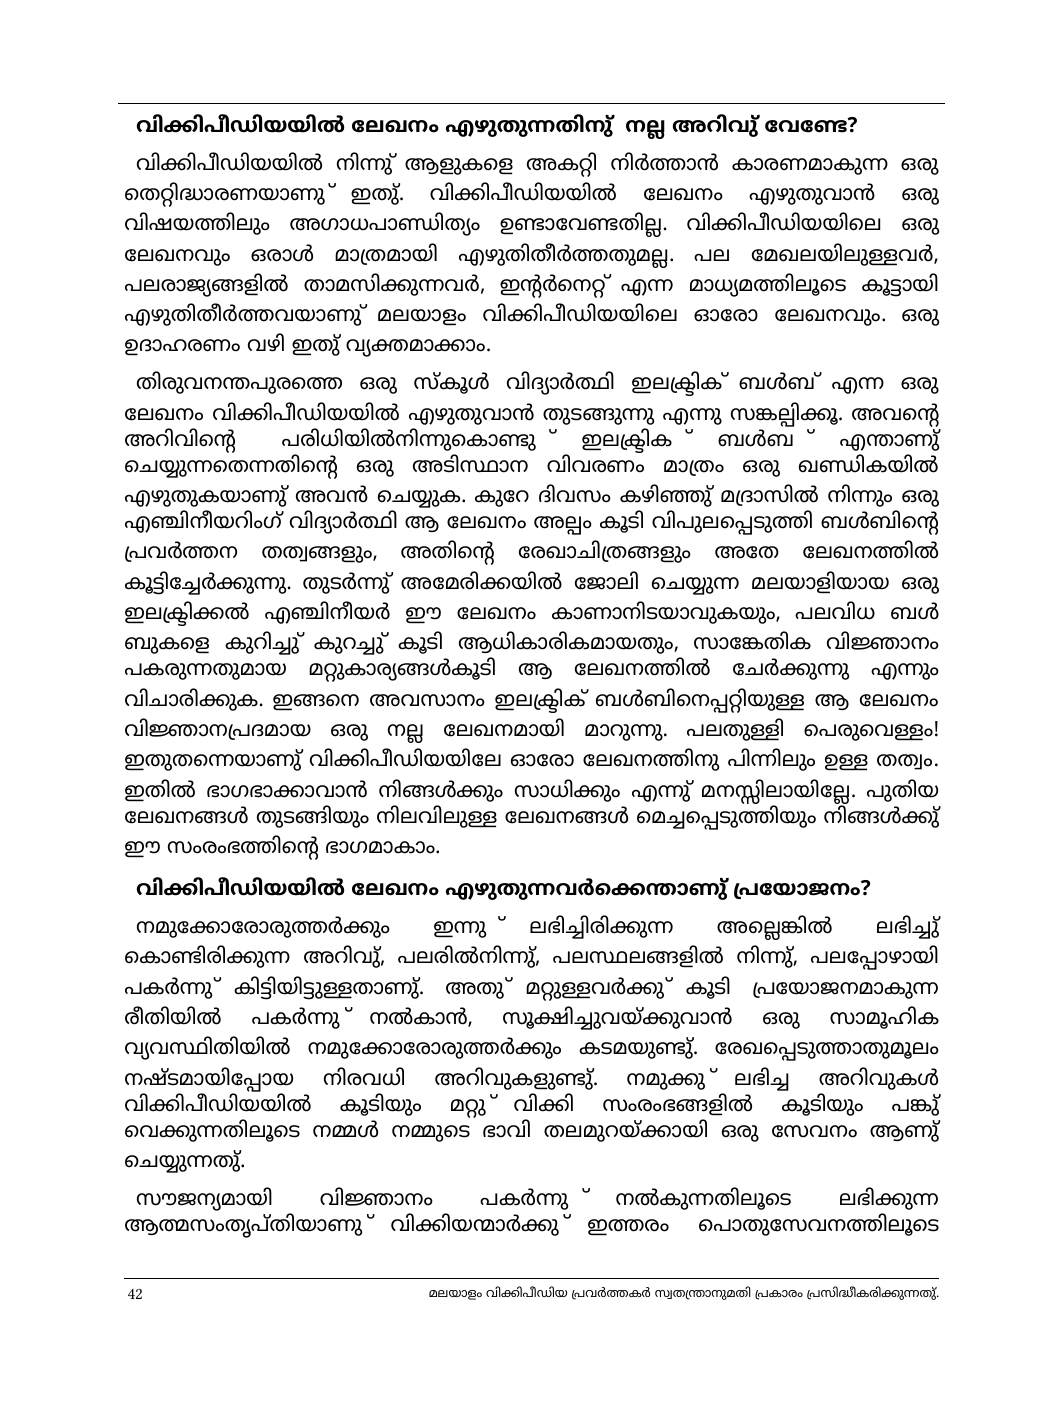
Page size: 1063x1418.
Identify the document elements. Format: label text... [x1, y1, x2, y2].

subtitle വിക്കിപീഡിയയില്‍ ലേഖനം എഴുതുന്നതിനു് നല്ല അറിവു് വേണ്ടേ? [124, 110, 939, 140]
text തിരുവനന്തപുരത്തെ ഒരു സ്കൂള്‍ വിദ്യാര്‍ത്ഥി ഇലക്ട്രിക് ബള്‍ബ് എന്ന ഒരു ലേഖനം വിക്കിപീഡിയയില്‍ എഴുതുവാന്‍ തുടങ്ങുന്നു എന്നു സങ്കല്പിക്കൂ. അവന്റെ അറിവിന്റെ പരിധിയില്‍നിന്നുകൊണ്ടു് ഇലക്ട്രിക് ബള്‍ബ് എന്താണു് ചെയ്യുന്നതെന്നതിന്റെ ഒരു അടിസ്ഥാന വിവരണം മാത്രം ഒരു ഖണ്ഡികയില്‍ എഴുതുകയാണു് അവന്‍ ചെയ്യുക. കുറേ ദിവസം കഴിഞ്ഞു് മദ്രാസില്‍ നിന്നും ഒരു എഞ്ചിനീയറിംഗ് വിദ്യാര്‍ത്ഥി ആ ലേഖനം അല്പം കൂടി വിപുലപ്പെടുത്തി ബള്‍ബിന്റെ പ്രവര്‍ത്തന തത്വങ്ങളും, അതിന്റെ രേഖാചിത്രങ്ങളും അതേ ലേഖനത്തില്‍ കൂട്ടിച്ചേര്‍ക്കുന്നു. തുടര്‍ന്നു് അമേരിക്കയില്‍ ജോലി ചെയ്യുന്ന മലയാളിയായ ഒരു ഇലക്ട്രിക്കല്‍ എഞ്ചിനീയര്‍ ഈ ലേഖനം കാണാനിടയാവുകയും, പലവിധ ബള്‍ബുകളെ കുറിച്ചു് കുറച്ചു് കൂടി ആധികാരികമായതും, സാങ്കേതിക വിജ്ഞാനം പകരുന്നതുമായ മറ്റുകാര്യങ്ങള്‍കൂടി ആ ലേഖനത്തില്‍ ചേര്‍ക്കുന്നു എന്നും വിചാരിക്കുക. ഇങ്ങനെ അവസാനം ഇലക്ട്രിക് ബള്‍ബിനെപ്പറ്റിയുള്ള ആ ലേഖനം വിജ്ഞാനപ്രദമായ ഒരു നല്ല ലേഖനമായി മാറുന്നു. പലതുള്ളി പെരുവെള്ളം! ഇതുതന്നെയാണു് വിക്കിപീഡിയയിലേ ഓരോ ലേഖനത്തിനു പിന്നിലും ഉള്ള തത്വം. ഇതില്‍ ഭാഗഭാക്കാവാന്‍ നിങ്ങള്‍ക്കും സാധിക്കും എന്നു് മനസ്സിലായില്ലേ. പുതിയ ലേഖനങ്ങള്‍ തുടങ്ങിയും നിലവിലുള്ള ലേഖനങ്ങള്‍ മെച്ചപ്പെടുത്തിയും നിങ്ങള്‍ക്കു് ഈ സംരംഭത്തിന്റെ ഭാഗമാകാം. [124, 372, 939, 861]
subtitle വിക്കിപീഡിയയില്‍ ലേഖനം എഴുതുന്നവര്‍ക്കെന്താണു് പ്രയോജനം? [124, 873, 939, 904]
text സൗജന്യമായി വിജ്ഞാനം പകര്‍ന്നു് നല്‍കുന്നതിലൂടെ ലഭിക്കുന്ന ആത്മസംതൃപ്തിയാണു് വിക്കിയന്മാര്‍ക്കു് ഇത്തരം പൊതുസേവനത്തിലൂടെ [124, 1187, 939, 1239]
text വിക്കിപീഡിയയില്‍ നിന്നു് ആളുകളെ അകറ്റി നിര്‍ത്താന്‍ കാരണമാകുന്ന ഒരു തെറ്റിദ്ധാരണയാണു് ഇതു്. വിക്കിപീഡിയയില്‍ ലേഖനം എഴുതുവാന്‍ ഒരു വിഷയത്തിലും അഗാധപാണ്ഡിത്യം ഉണ്ടാവേണ്ടതില്ല. വിക്കിപീഡിയയിലെ ഒരു ലേഖനവും ഒരാള്‍ മാത്രമായി എഴുതിതീര്‍ത്തതുമല്ല. പല മേഖലയിലുള്ളവര്‍, പലരാജ്യങ്ങളില്‍ താമസിക്കുന്നവര്‍, ഇന്റര്‍നെറ്റ് എന്ന മാധ്യമത്തിലൂടെ കൂട്ടായി എഴുതിതീര്‍ത്തവയാണു് മലയാളം വിക്കിപീഡിയയിലെ ഓരോ ലേഖനവും. ഒരു ഉദാഹരണം വഴി ഇതു് വ്യക്തമാക്കാം. [124, 152, 939, 360]
text നമുക്കോരോരുത്തര്‍ക്കും ഇന്നു് ലഭിച്ചിരിക്കുന്ന അല്ലെങ്കില്‍ ലഭിച്ചു് കൊണ്ടിരിക്കുന്ന അറിവു്, പലരില്‍നിന്നു്, പലസ്ഥലങ്ങളില്‍ നിന്നു്, പലപ്പോഴായി പകര്‍ന്നു് കിട്ടിയിട്ടുള്ളതാണു്. അതു് മറ്റുള്ളവര്‍ക്കു് കൂടി പ്രയോജനമാകുന്ന രീതിയില്‍ പകര്‍ന്നു് നല്‍കാന്‍, സൂക്ഷിച്ചുവയ്ക്കുവാന്‍ ഒരു സാമൂഹിക വ്യവസ്ഥിതിയില്‍ നമുക്കോരോരുത്തര്‍ക്കും കടമയുണ്ടു്. രേഖപ്പെടുത്താതുമൂലം നഷ്ടമായിപ്പോയ നിരവധി അറിവുകളുണ്ടു്. നമുക്കു് ലഭിച്ച അറിവുകള്‍ വിക്കിപീഡിയയില്‍ കൂടിയും മറ്റു് വിക്കി സംരംഭങ്ങളില്‍ കൂടിയും പങ്കു് വെക്കുന്നതിലൂടെ നമ്മള്‍ നമ്മുടെ ഭാവി തലമുറയ്ക്കായി ഒരു സേവനം ആണു് ചെയ്യുന്നതു്. [124, 916, 939, 1176]
